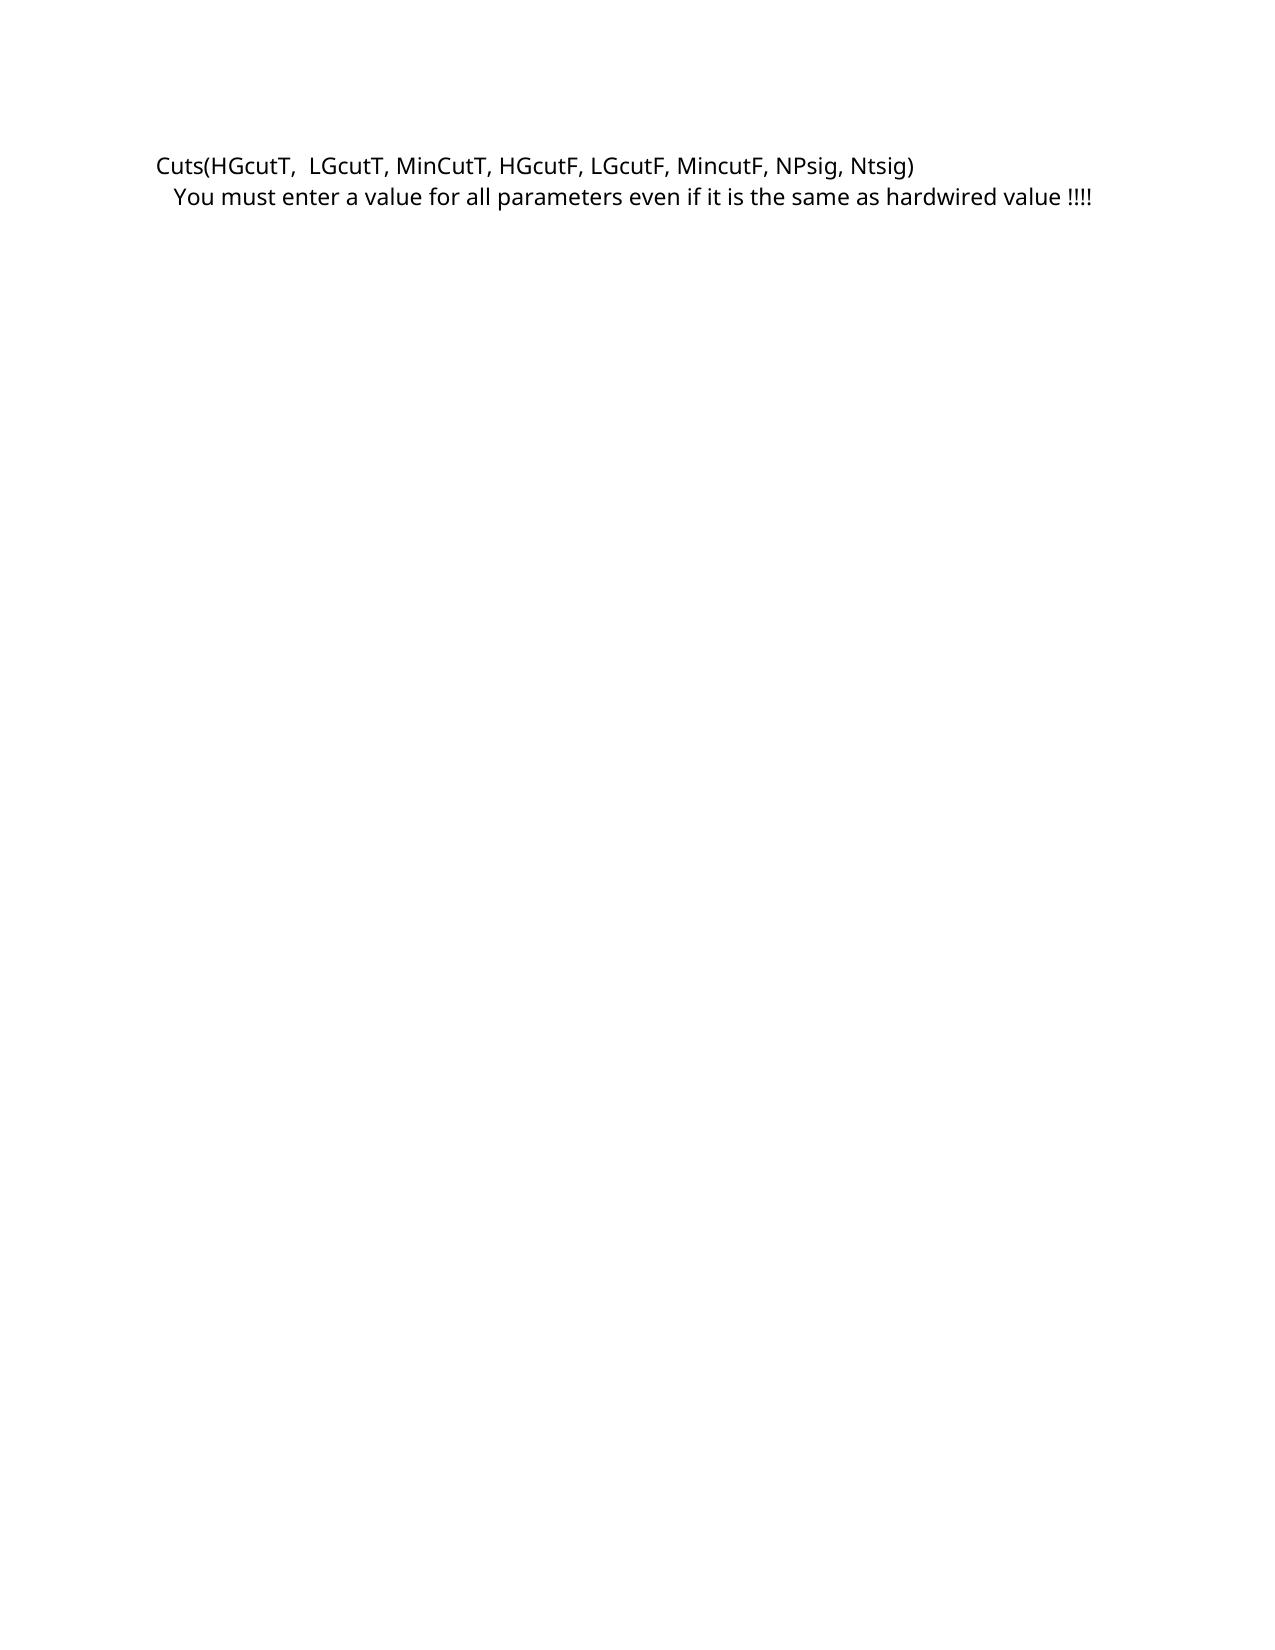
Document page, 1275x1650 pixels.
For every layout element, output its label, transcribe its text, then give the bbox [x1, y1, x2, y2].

text You must enter a value for all parameters even if it is the same as hardwired value !!!! [132, 181, 1126, 212]
text Cuts(HGcutT, LGcutT, MinCutT, HGcutF, LGcutF, MincutF, NPsig, Ntsig) [132, 150, 1126, 181]
